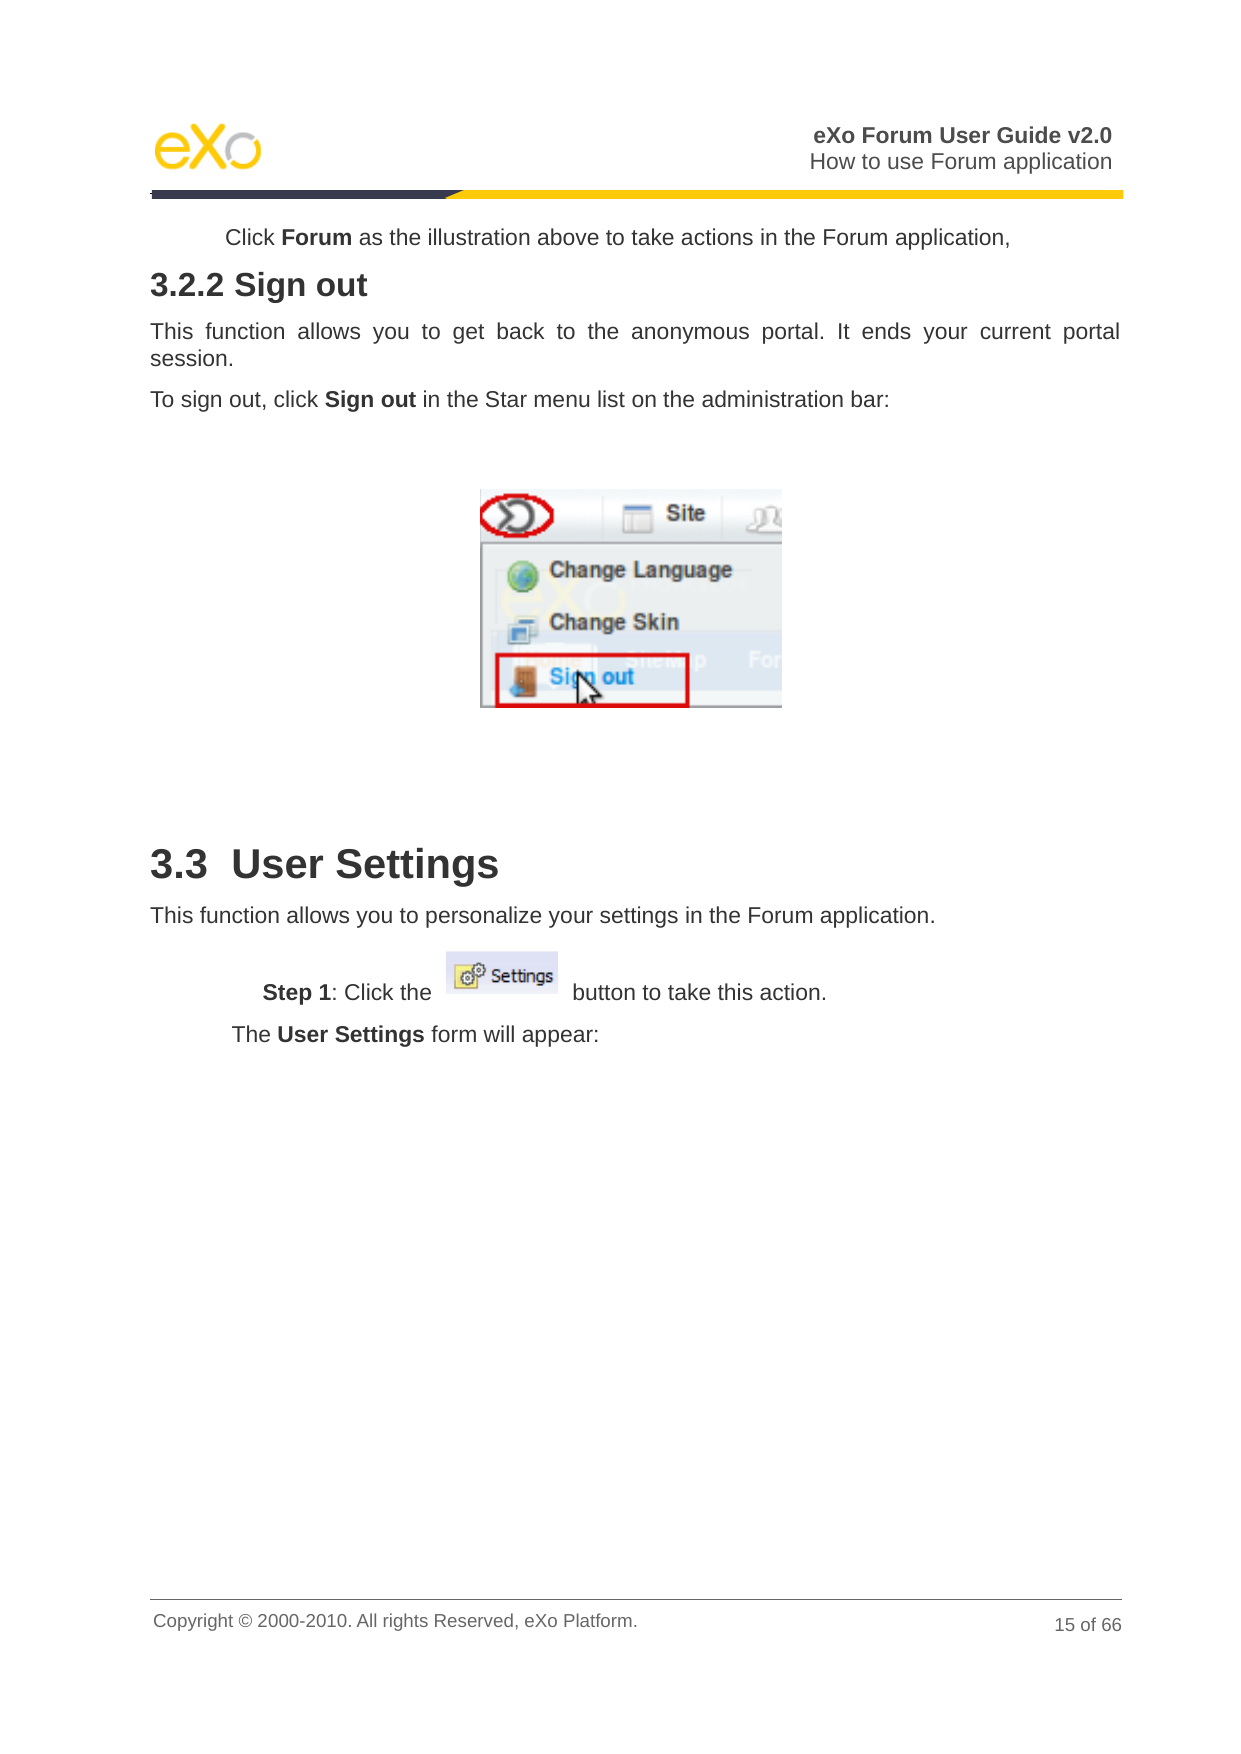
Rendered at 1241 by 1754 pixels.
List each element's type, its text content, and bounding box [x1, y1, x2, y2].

picture [151, 190, 1124, 199]
picture [480, 489, 782, 708]
list Click Forum as the illustration above to take actions in the Forum application, [187, 223, 1122, 250]
text This function allows you to personalize your settings in the Forum application. [150, 902, 1122, 928]
picture [445, 951, 559, 994]
text To sign out, click Sign out in the Star menu list on the administration bar: [150, 386, 1122, 412]
subtitle Sign out [150, 265, 1122, 303]
list Step 1: Click the button to take this action. [225, 943, 1122, 1006]
subtitle User Settings [150, 839, 1122, 887]
text This function allows you to get back to the anonymous portal. It ends your current portal session. [150, 318, 1122, 371]
list The User Settings form will appear: [187, 1021, 1122, 1047]
picture [155, 123, 262, 170]
